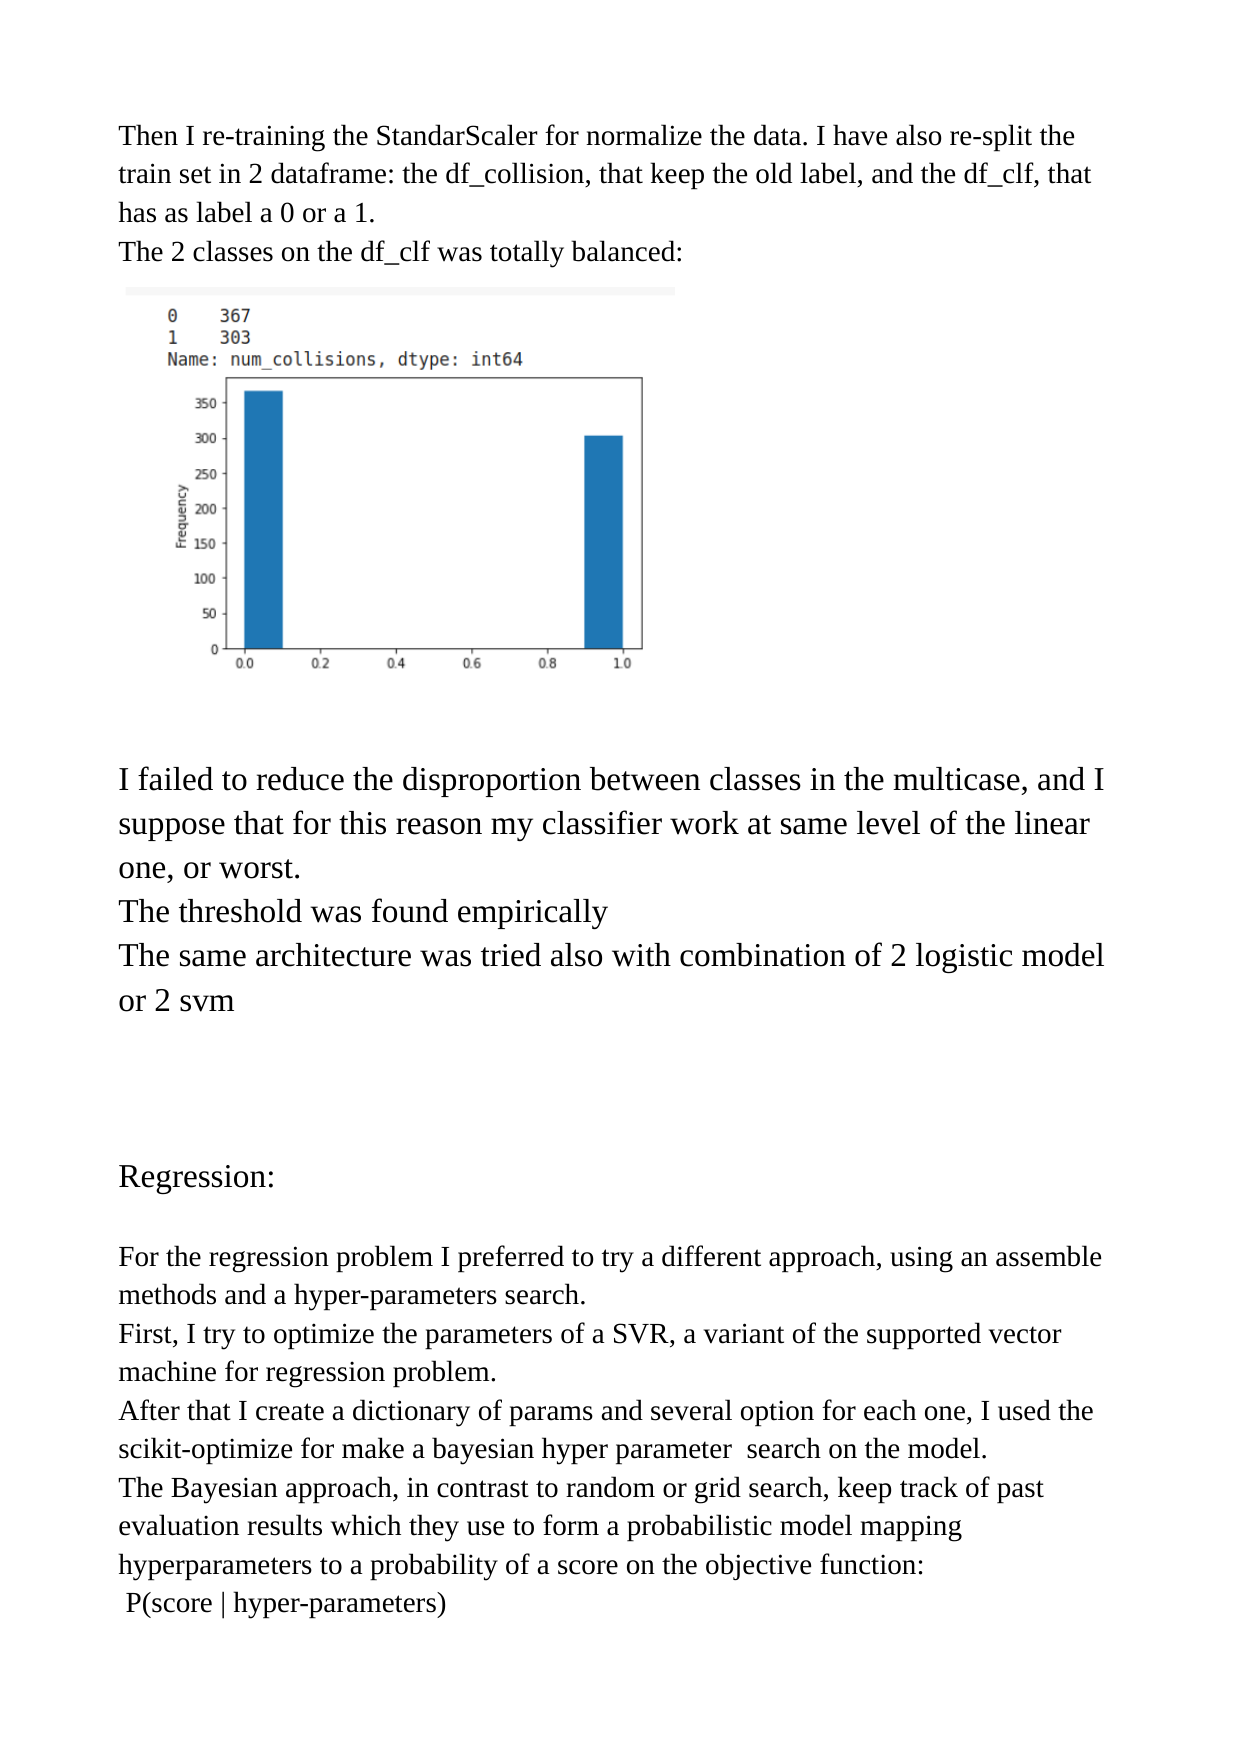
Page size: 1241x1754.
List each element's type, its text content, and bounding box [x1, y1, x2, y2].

text For the regression problem I preferred to try a different approach, using an assemble methods and a hyper-parameters search. [118, 1239, 1122, 1311]
text First, I try to optimize the parameters of a SVR, a variant of the supported vector machine for regression problem. [118, 1316, 1122, 1388]
text The same architecture was tried also with combination of 2 logistic model or 2 svm [118, 936, 1122, 1018]
text The threshold was found empirically [118, 892, 1122, 930]
picture [125, 287, 675, 678]
text Then I re-training the StandarScaler for normalize the data. I have also re-split the train set in 2 dataframe: the df_collision, that keep the old label, and the df_clf, that has as label a 0 or a 1. [118, 118, 1122, 229]
text P(score | hyper-parameters) [118, 1586, 1122, 1619]
text After that I create a dictionary of params and several option for each one, I used the scikit-optimize for make a bayesian hyper parameter search on the model. [118, 1393, 1122, 1465]
text Regression: [118, 1156, 1122, 1194]
text I failed to reduce the disproportion between classes in the multicase, and I suppose that for this reason my classifier work at same level of the linear one, or worst. [118, 759, 1122, 886]
text The 2 classes on the df_clf was totally balanced: [118, 234, 1122, 267]
text The Bayesian approach, in contrast to random or grid search, keep track of past evaluation results which they use to form a probabilistic model mapping hyperparameters to a probability of a score on the objective function: [118, 1470, 1122, 1581]
